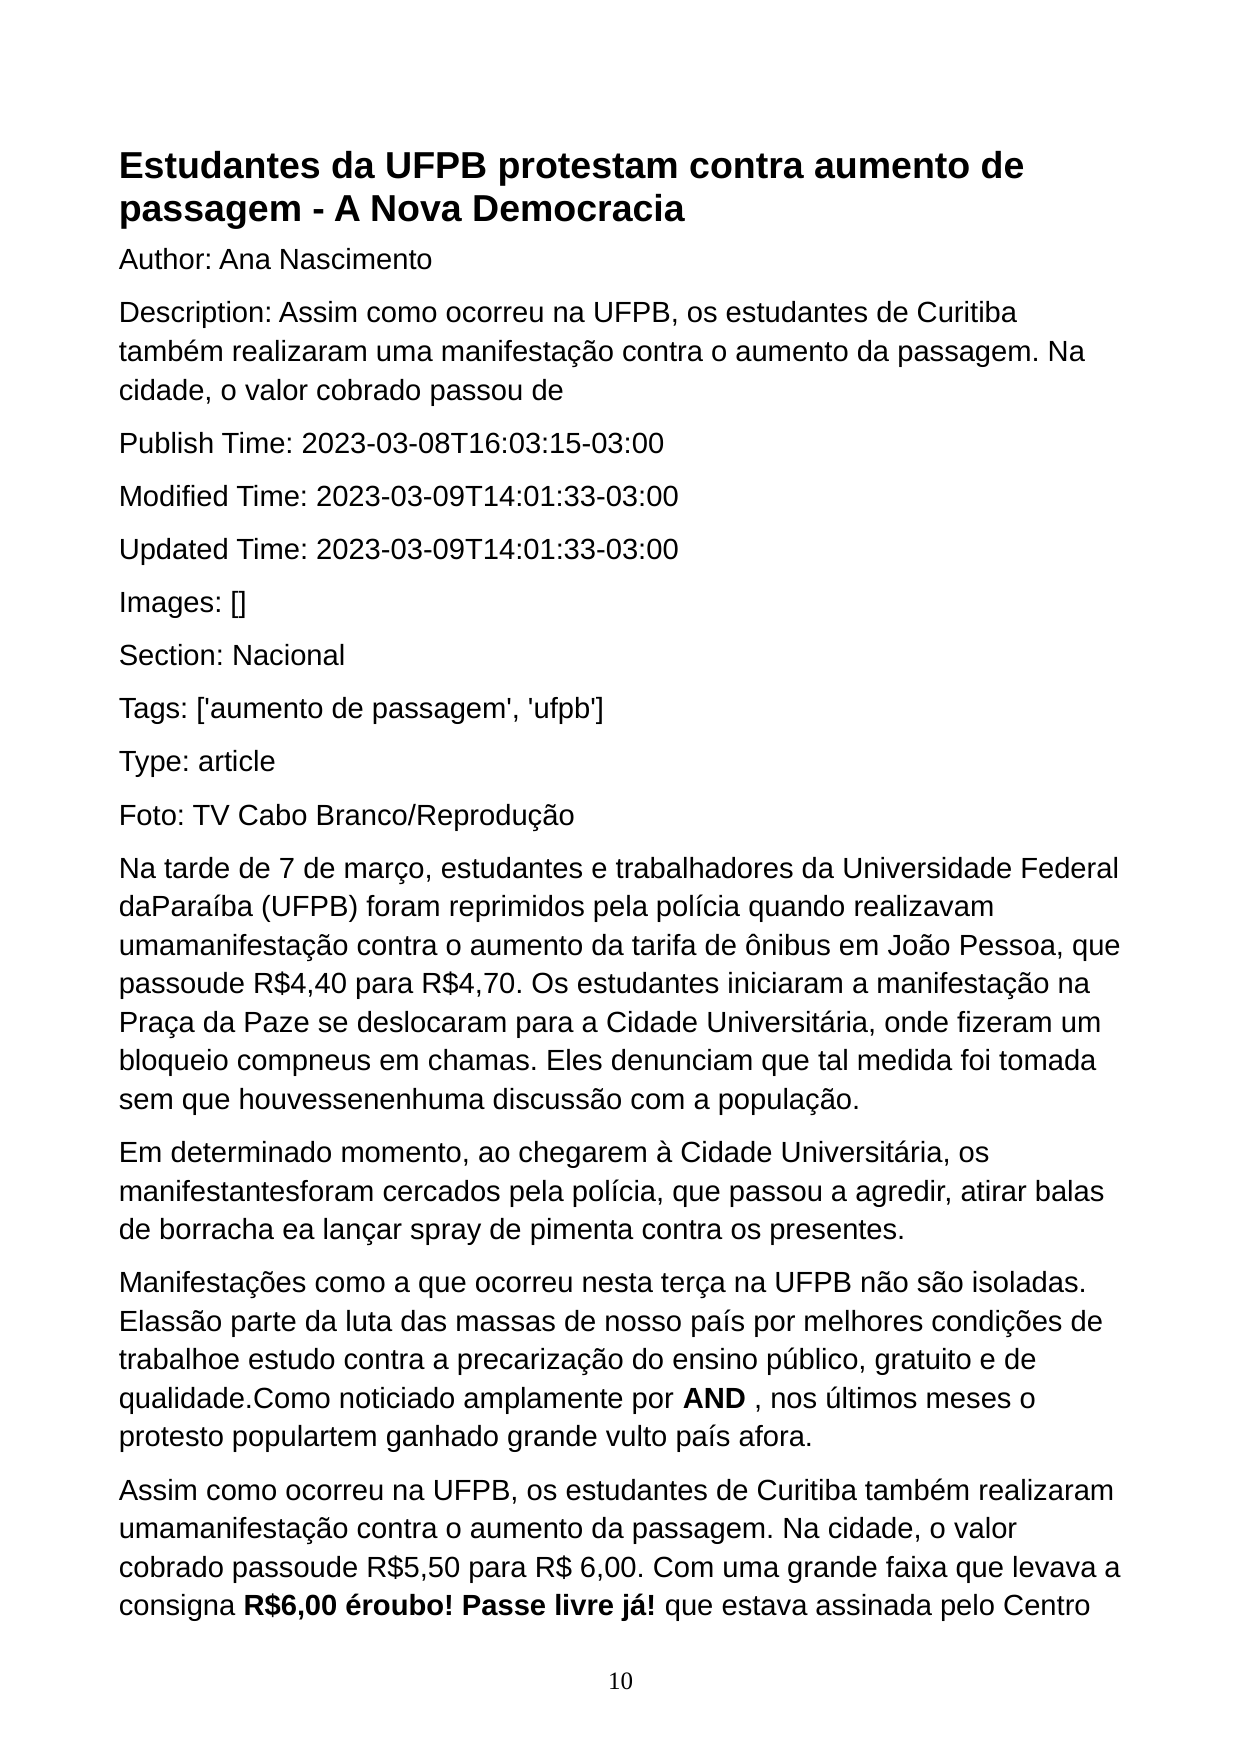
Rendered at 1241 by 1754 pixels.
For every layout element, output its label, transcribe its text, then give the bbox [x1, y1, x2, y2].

text Type: article [118, 744, 1122, 778]
subtitle Estudantes da UFPB protestam contra aumento de passagem - A Nova Democracia [118, 143, 1122, 230]
text Updated Time: 2023-03-09T14:01:33-03:00 [118, 532, 1122, 565]
text Na tarde de 7 de março, estudantes e trabalhadores da Universidade Federal daParaíba (UFPB) foram reprimidos pela polícia quando realizavam umamanifestação contra o aumento da tarifa de ônibus em João Pessoa, que passoude R$4,40 para R$4,70. Os estudantes iniciaram a manifestação na Praça da Paze se deslocaram para a Cidade Universitária, onde fizeram um bloqueio compneus em chamas. Eles denunciam que tal medida foi tomada sem que houvessenenhuma discussão com a população. [118, 851, 1122, 1115]
text Images: [] [118, 585, 1122, 618]
text Em determinado momento, ao chegarem à Cidade Universitária, os manifestantesforam cercados pela polícia, que passou a agredir, atirar balas de borracha ea lançar spray de pimenta contra os presentes. [118, 1135, 1122, 1246]
text Publish Time: 2023-03-08T16:03:15-03:00 [118, 426, 1122, 459]
text Assim como ocorreu na UFPB, os estudantes de Curitiba também realizaram umamanifestação contra o aumento da passagem. Na cidade, o valor cobrado passoude R$5,50 para R$ 6,00. Com uma grande faixa que levava a consigna R$6,00 éroubo! Passe livre já! que estava assinada pelo Centro [118, 1472, 1122, 1622]
text Section: Nacional [118, 638, 1122, 672]
text Tags: ['aumento de passagem', 'ufpb'] [118, 691, 1122, 725]
text Author: Ana Nascimento [118, 242, 1122, 276]
text Foto: TV Cabo Branco/Reprodução [118, 797, 1122, 831]
text Manifestações como a que ocorreu nesta terça na UFPB não são isoladas. Elassão parte da luta das massas de nosso país por melhores condições de trabalhoe estudo contra a precarização do ensino público, gratuito e de qualidade.Como noticiado amplamente por AND , nos últimos meses o protesto populartem ganhado grande vulto país afora. [118, 1265, 1122, 1453]
text Modified Time: 2023-03-09T14:01:33-03:00 [118, 479, 1122, 512]
text Description: Assim como ocorreu na UFPB, os estudantes de Curitiba também realizaram uma manifestação contra o aumento da passagem. Na cidade, o valor cobrado passou de [118, 295, 1122, 406]
